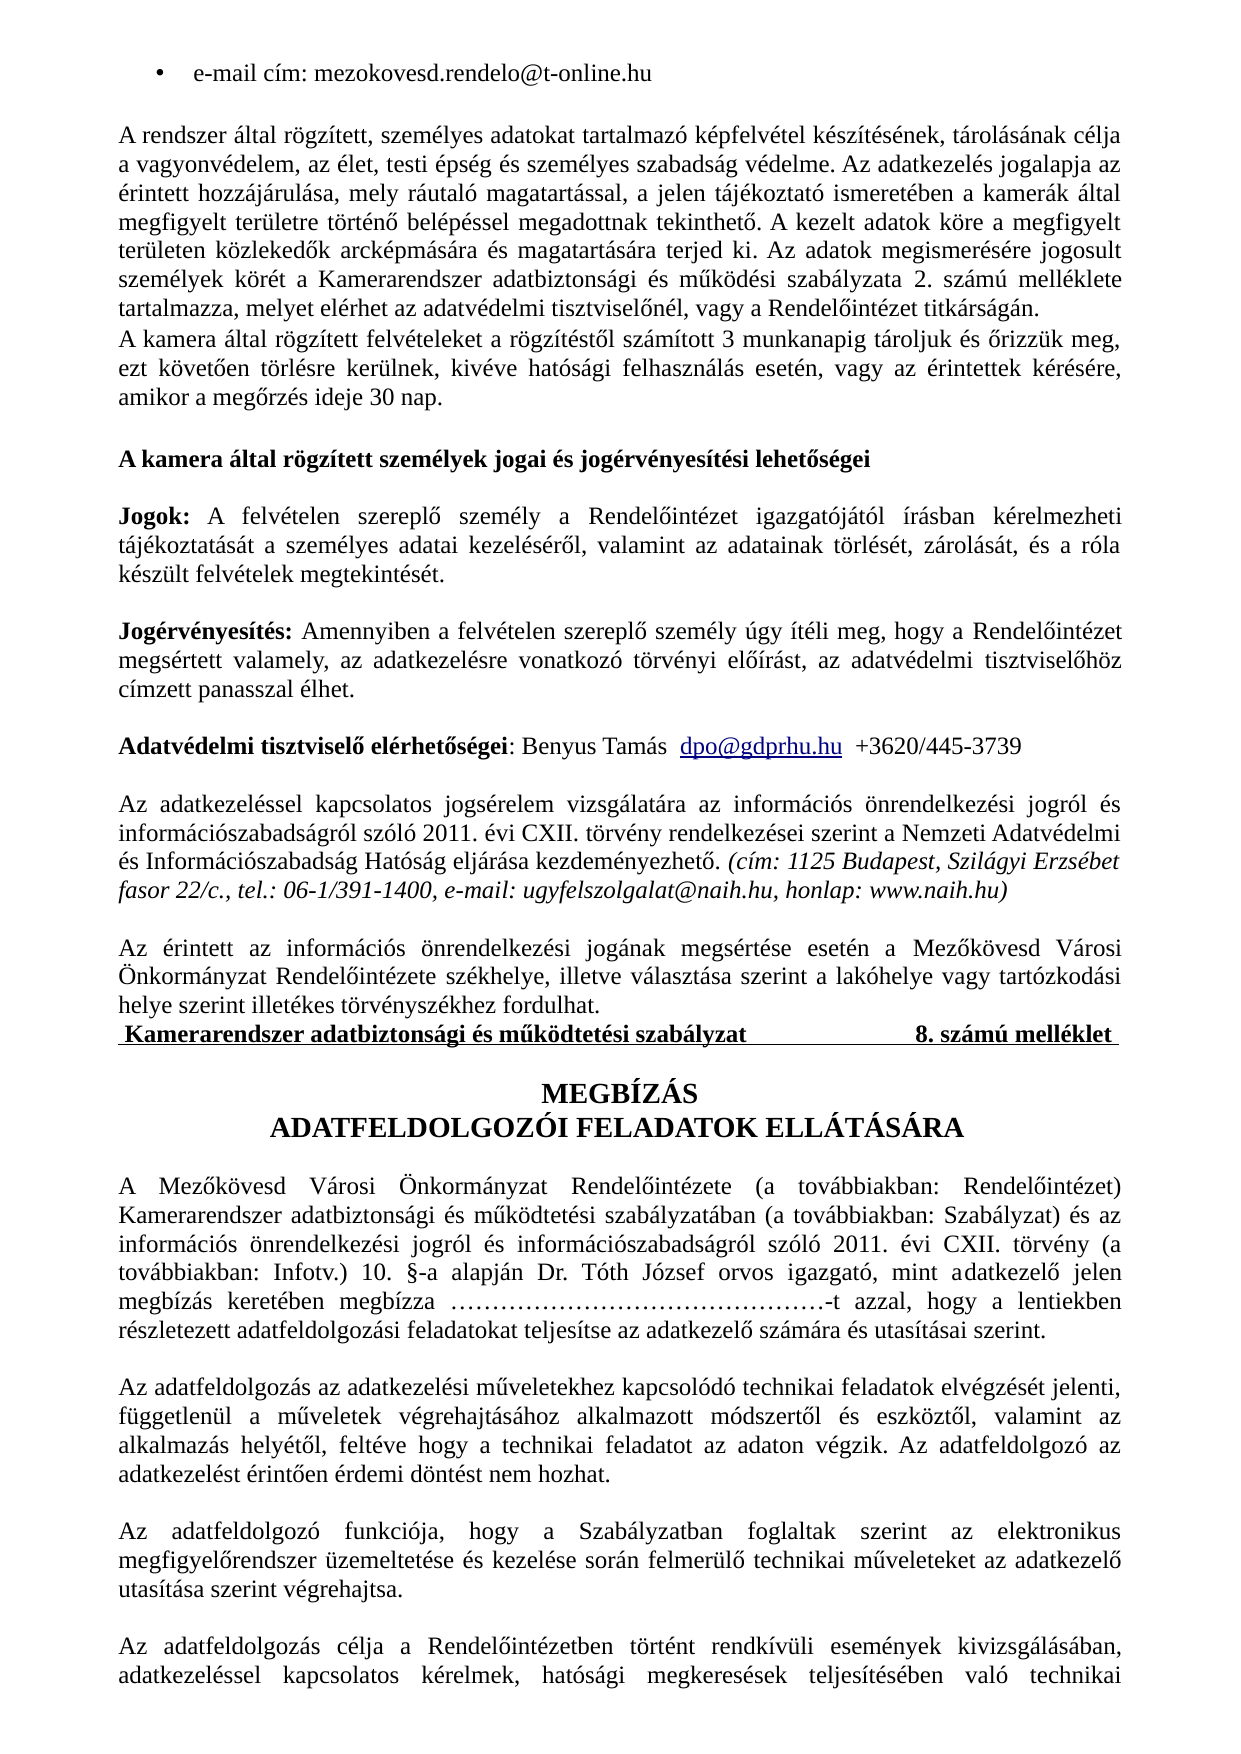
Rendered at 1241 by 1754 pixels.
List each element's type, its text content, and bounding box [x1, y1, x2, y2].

text Az adatfeldolgozás az adatkezelési műveletekhez kapcsolódó technikai feladatok elvégzését jelenti, függetlenül a műveletek végrehajtásához alkalmazott módszertől és eszköztől, valamint az alkalmazás helyétől, feltéve hogy a technikai feladatot az adaton végzik. Az adatfeldolgozó az adatkezelést érintően érdemi döntést nem hozhat. [118, 1372, 1122, 1487]
text Kamerarendszer adatbiztonsági és működtetési szabályzat 8. számú melléklet [118, 1019, 1122, 1048]
text MEGBÍZÁS [118, 1076, 1122, 1110]
text A rendszer által rögzített, személyes adatokat tartalmazó képfelvétel készítésének, tárolásának célja a vagyonvédelem, az élet, testi épség és személyes szabadság védelme. Az adatkezelés jogalapja az érintett hozzájárulása, mely ráutaló magatartással, a jelen tájékoztató ismeretében a kamerák által megfigyelt területre történő belépéssel megadottnak tekinthető. A kezelt adatok köre a megfigyelt területen közlekedők arcképmására és magatartására terjed ki. Az adatok megismerésére jogosult személyek körét a Kamerarendszer adatbiztonsági és működési szabályzata 2. számú melléklete tartalmazza, melyet elérhet az adatvédelmi tisztviselőnél, vagy a Rendelőintézet titkárságán. [118, 121, 1122, 322]
text Jogérvényesítés: Amennyiben a felvételen szereplő személy úgy ítéli meg, hogy a Rendelőintézet megsértett valamely, az adatkezelésre vonatkozó törvényi előírást, az adatvédelmi tisztviselőhöz címzett panasszal élhet. [118, 616, 1122, 703]
text Adatvédelmi tisztviselő elérhetőségei: Benyus Tamás dpo@gdprhu.hu +3620/445-3739 [118, 731, 1122, 760]
text Jogok: A felvételen szereplő személy a Rendelőintézet igazgatójától írásban kérelmezheti tájékoztatását a személyes adatai kezeléséről, valamint az adatainak törlését, zárolását, és a róla készült felvételek megtekintését. [118, 501, 1122, 588]
text Az érintett az információs önrendelkezési jogának megsértése esetén a Mezőkövesd Városi Önkormányzat Rendelőintézete székhelye, illetve választása szerint a lakóhelye vagy tartózkodási helye szerint illetékes törvényszékhez fordulhat. [118, 933, 1122, 1019]
text Az adatkezeléssel kapcsolatos jogsérelem vizsgálatára az információs önrendelkezési jogról és információszabadságról szóló 2011. évi CXII. törvény rendelkezései szerint a Nemzeti Adatvédelmi és Információszabadság Hatóság eljárása kezdeményezhető. (cím: 1125 Budapest, Szilágyi Erzsébet fasor 22/c., tel.: 06-1/391-1400, e-mail: ugyfelszolgalat@naih.hu, honlap: www.naih.hu) [118, 789, 1122, 904]
text ADATFELDOLGOZÓI FELADATOK ELLÁTÁSÁRA [118, 1110, 1122, 1143]
text Az adatfeldolgozás célja a Rendelőintézetben történt rendkívüli események kivizsgálásában, adatkezeléssel kapcsolatos kérelmek, hatósági megkeresések teljesítésében való technikai [118, 1631, 1122, 1689]
text A kamera által rögzített személyek jogai és jogérvényesítési lehetőségei [118, 444, 1122, 473]
text A kamera által rögzített felvételeket a rögzítéstől számított 3 munkanapig tároljuk és őrizzük meg, ezt követően törlésre kerülnek, kivéve hatósági felhasználás esetén, vagy az érintettek kérésére, amikor a megőrzés ideje 30 nap. [118, 324, 1122, 410]
text A Mezőkövesd Városi Önkormányzat Rendelőintézete (a továbbiakban: Rendelőintézet) Kamerarendszer adatbiztonsági és működtetési szabályzatában (a továbbiakban: Szabályzat) és az információs önrendelkezési jogról és információszabadságról szóló 2011. évi CXII. törvény (a továbbiakban: Infotv.) 10. §-a alapján Dr. Tóth József orvos igazgató, mint adatkezelő jelen megbízás keretében megbízza ………………………………………-t azzal, hogy a lentiekben részletezett adatfeldolgozási feladatokat teljesítse az adatkezelő számára és utasításai szerint. [118, 1171, 1122, 1344]
text Az adatfeldolgozó funkciója, hogy a Szabályzatban foglaltak szerint az elektronikus megfigyelőrendszer üzemeltetése és kezelése során felmerülő technikai műveleteket az adatkezelő utasítása szerint végrehajtsa. [118, 1516, 1122, 1602]
list e-mail cím: mezokovesd.rendelo@t-online.hu [156, 58, 1122, 87]
